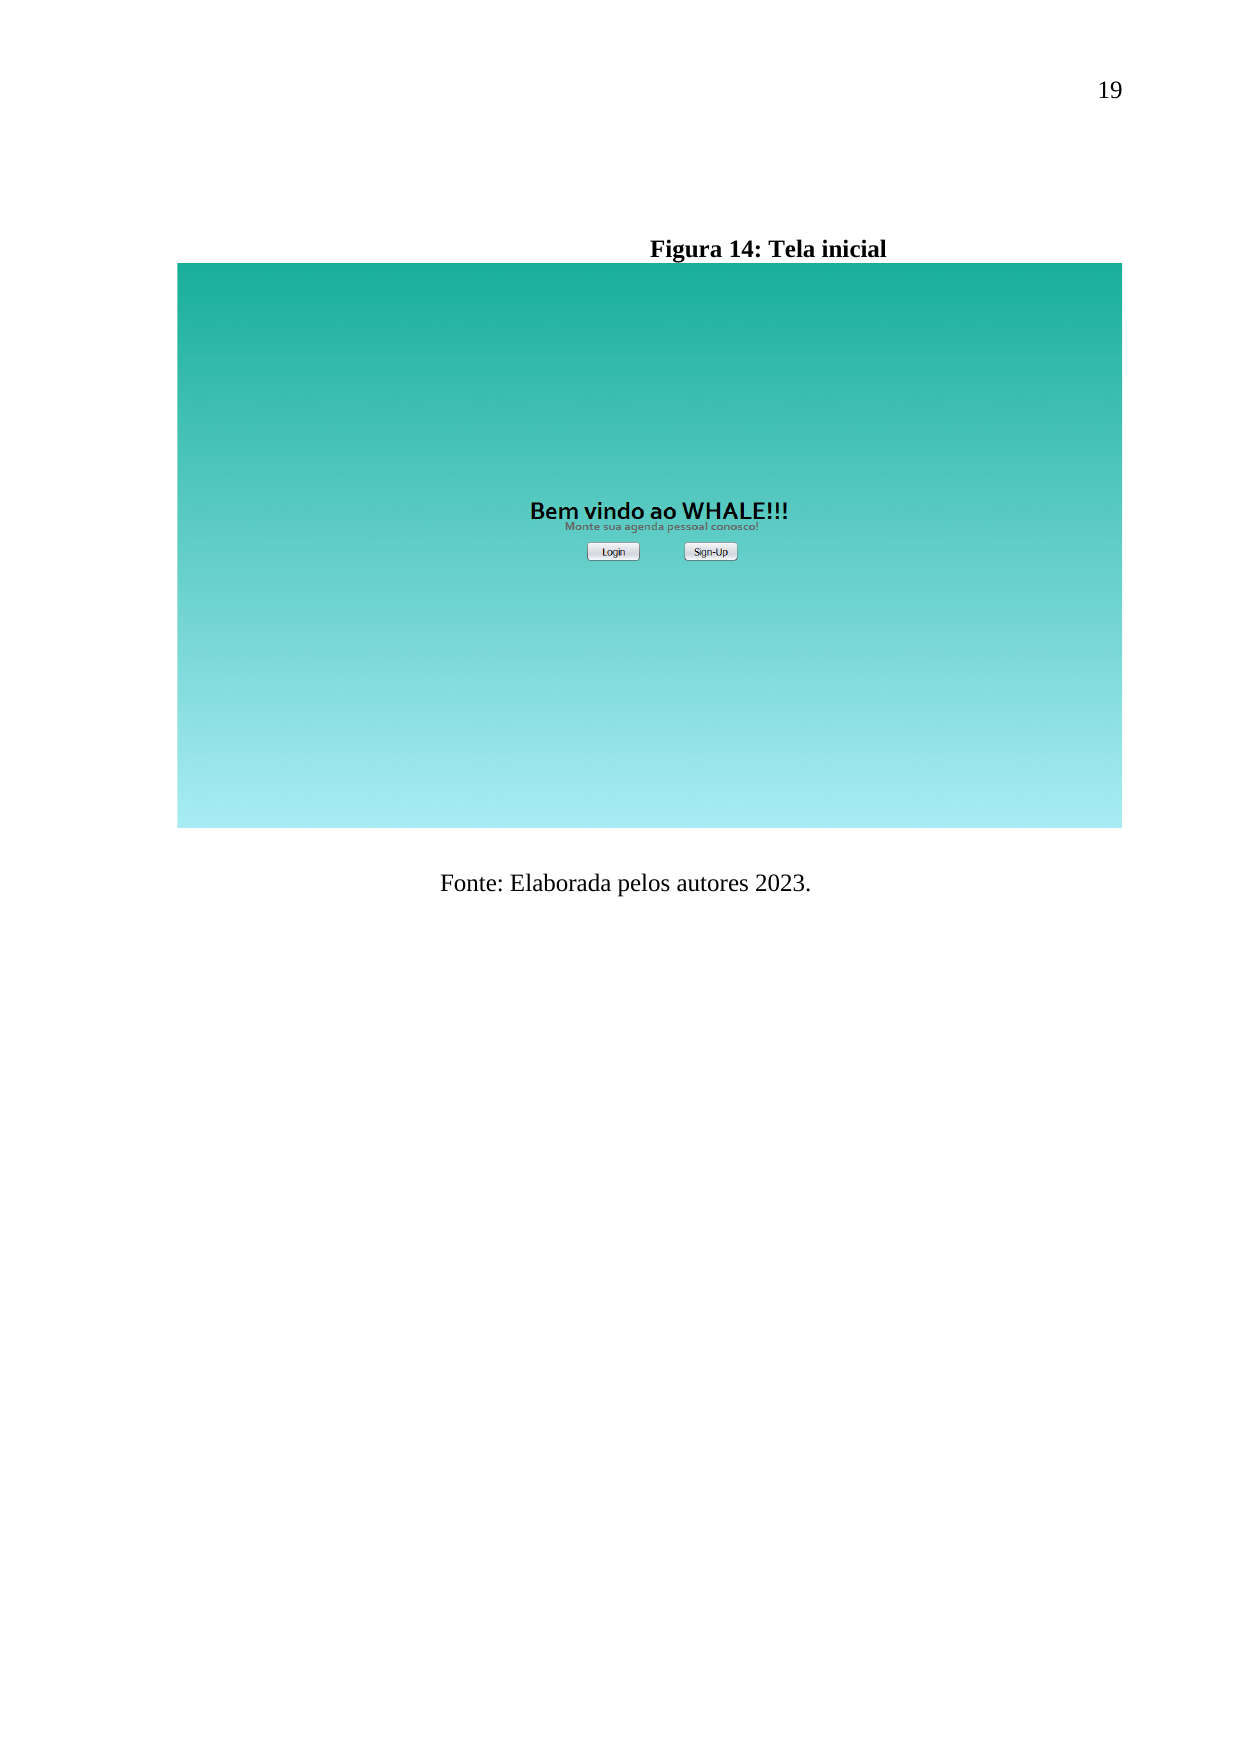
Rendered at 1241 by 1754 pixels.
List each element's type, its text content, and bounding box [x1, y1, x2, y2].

text Figura 14: Tela inicial [177, 234, 1122, 263]
picture [177, 263, 1123, 828]
text Fonte: Elaborada pelos autores 2023. [177, 868, 1122, 897]
